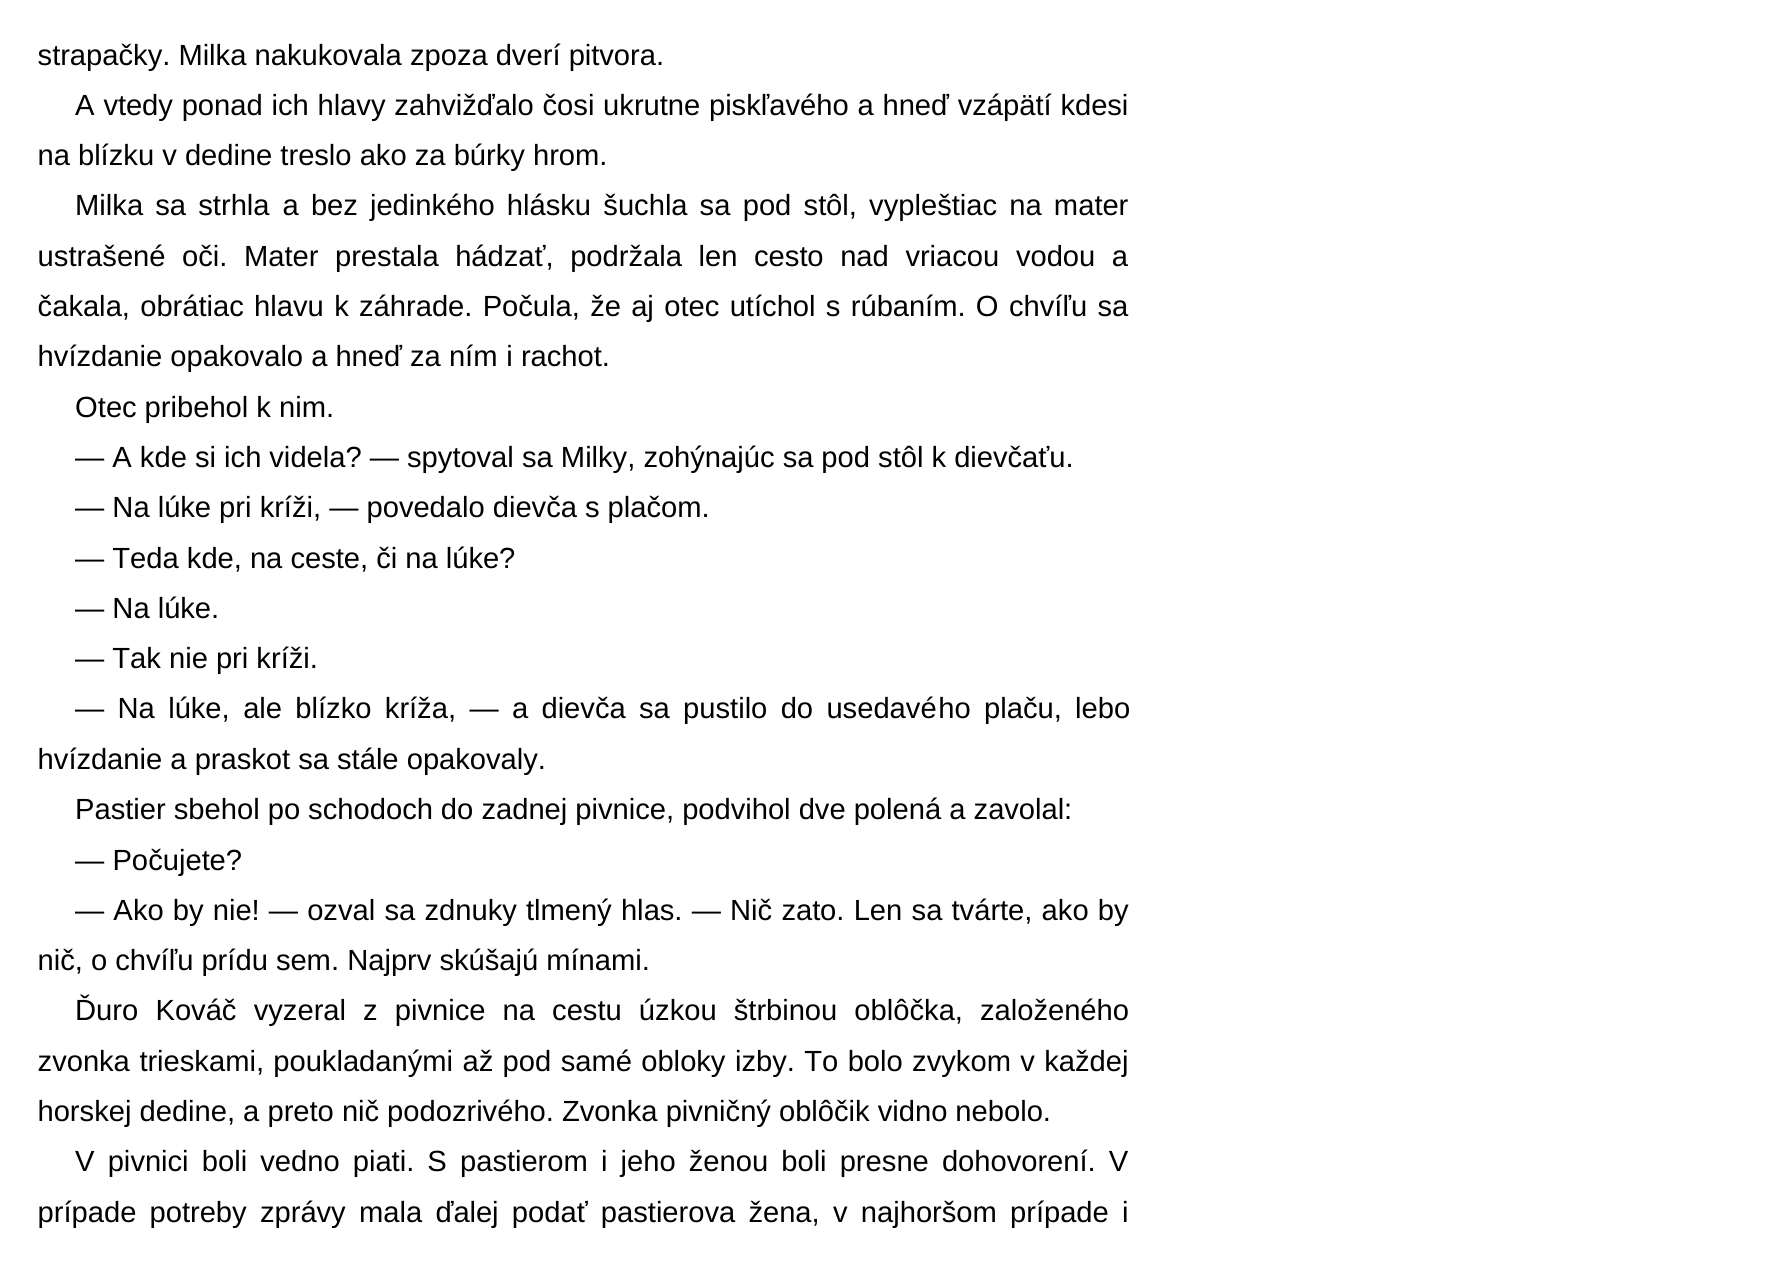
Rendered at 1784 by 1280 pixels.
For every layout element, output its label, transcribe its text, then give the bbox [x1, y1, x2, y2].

text Pastier sbehol po schodoch do zadnej pivnice, podvihol dve polená a zavolal: [37, 792, 1130, 826]
text V pivnici boli vedno piati. S pastierom i jeho ženou boli presne dohovorení. V prípade potreby zprávy mala ďalej podať pastierova žena, v najhoršom prípade i [37, 1144, 1130, 1228]
text — Teda kde, na ceste, či na lúke? [37, 541, 1130, 574]
text — Počujete? [37, 842, 1130, 876]
text A vtedy ponad ich hlavy zahvižďalo čosi ukrutne piskľavého a hneď vzápätí kdesi na blízku v dedine treslo ako za búrky hrom. [37, 88, 1130, 172]
text Milka sa strhla a bez jedinkého hlásku šuchla sa pod stôl, vypleštiac na mater ustrašené oči. Mater prestala hádzať, podržala len cesto nad vriacou vodou a čakala, obrátiac hlavu k záhrade. Počula, že aj otec utíchol s rúbaním. O chvíľu sa hvízdanie opakovalo a hneď za ním i rachot. [37, 188, 1130, 373]
text — Ako by nie! — ozval sa zdnuky tlmený hlas. — Nič zato. Len sa tvárte, ako by nič, o chvíľu prídu sem. Najprv skúšajú mínami. [37, 893, 1130, 977]
text Otec pribehol k nim. [37, 390, 1130, 423]
text — A kde si ich videla? — spytoval sa Milky, zohýnajúc sa pod stôl k dievčaťu. [37, 440, 1130, 473]
text Ďuro Kováč vyzeral z pivnice na cestu úzkou štrbinou oblôčka, založeného zvonka trieskami, poukladanými až pod samé obloky izby. To bolo zvykom v každej horskej dedine, a preto nič podozrivého. Zvonka pivničný oblôčik vidno nebolo. [37, 993, 1130, 1128]
text — Na lúke, ale blízko kríža, — a dievča sa pustilo do usedavého plaču, lebo hvízdanie a praskot sa stále opakovaly. [37, 692, 1130, 775]
text — Tak nie pri kríži. [37, 641, 1130, 675]
text strapačky. Milka nakukovala zpoza dverí pitvora. [37, 37, 1130, 71]
text — Na lúke pri kríži, — povedalo dievča s plačom. [37, 490, 1130, 524]
text — Na lúke. [37, 591, 1130, 624]
